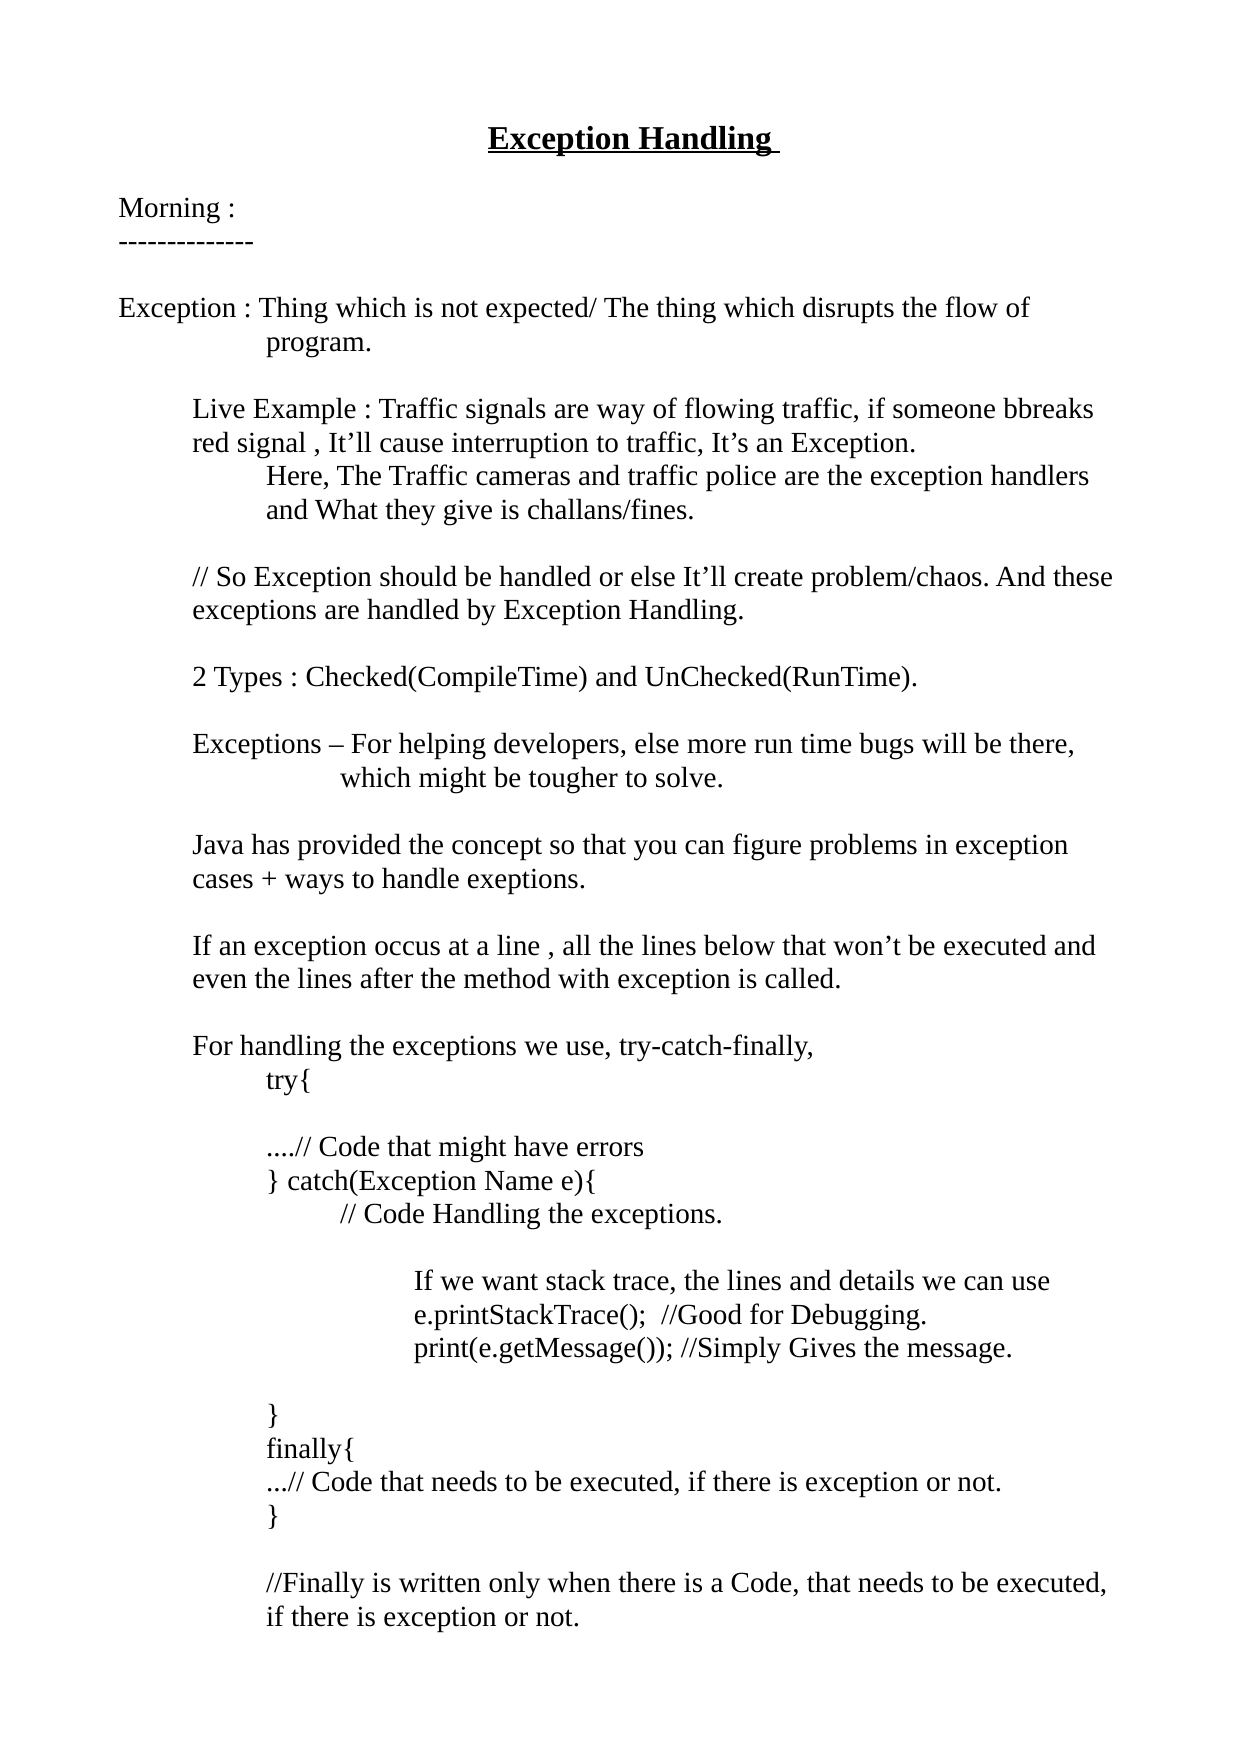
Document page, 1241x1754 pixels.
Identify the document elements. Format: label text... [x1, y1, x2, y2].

text ...// Code that needs to be executed, if there is exception or not. [118, 1464, 1122, 1498]
text For handling the exceptions we use, try-catch-finally, [118, 1028, 1122, 1062]
text } catch(Exception Name e){ [118, 1163, 1122, 1196]
text ....// Code that might have errors [118, 1129, 1122, 1163]
text // Code Handling the exceptions. [118, 1196, 1122, 1230]
text Java has provided the concept so that you can figure problems in exception cases + ways to handle exeptions. [118, 827, 1122, 894]
text finally{ [118, 1431, 1122, 1464]
text 2 Types : Checked(CompileTime) and UnChecked(RunTime). [118, 659, 1122, 693]
text Here, The Traffic cameras and traffic police are the exception handlers and What they give is challans/fines. [118, 458, 1122, 525]
text Morning : [118, 190, 1122, 223]
text } [118, 1397, 1122, 1431]
text Live Example : Traffic signals are way of flowing traffic, if someone bbreaks red signal , It’ll cause interruption to traffic, It’s an Exception. [118, 391, 1122, 458]
text -------------- [118, 223, 1122, 257]
text } [118, 1498, 1122, 1532]
text If we want stack trace, the lines and details we can use e.printStackTrace(); //Good for Debugging. [118, 1263, 1122, 1330]
text Exception : Thing which is not expected/ The thing which disrupts the flow of program. [118, 291, 1122, 358]
text Exceptions – For helping developers, else more run time bugs will be there, which might be tougher to solve. [118, 727, 1122, 794]
text //Finally is written only when there is a Code, that needs to be executed, if there is exception or not. [118, 1565, 1122, 1632]
text If an exception occus at a line , all the lines below that won’t be executed and even the lines after the method with exception is called. [118, 928, 1122, 995]
text try{ [118, 1062, 1122, 1096]
text Exception Handling [118, 118, 1122, 156]
text print(e.getMessage()); //Simply Gives the message. [118, 1330, 1122, 1364]
text // So Exception should be handled or else It’ll create problem/chaos. And these exceptions are handled by Exception Handling. [118, 559, 1122, 626]
